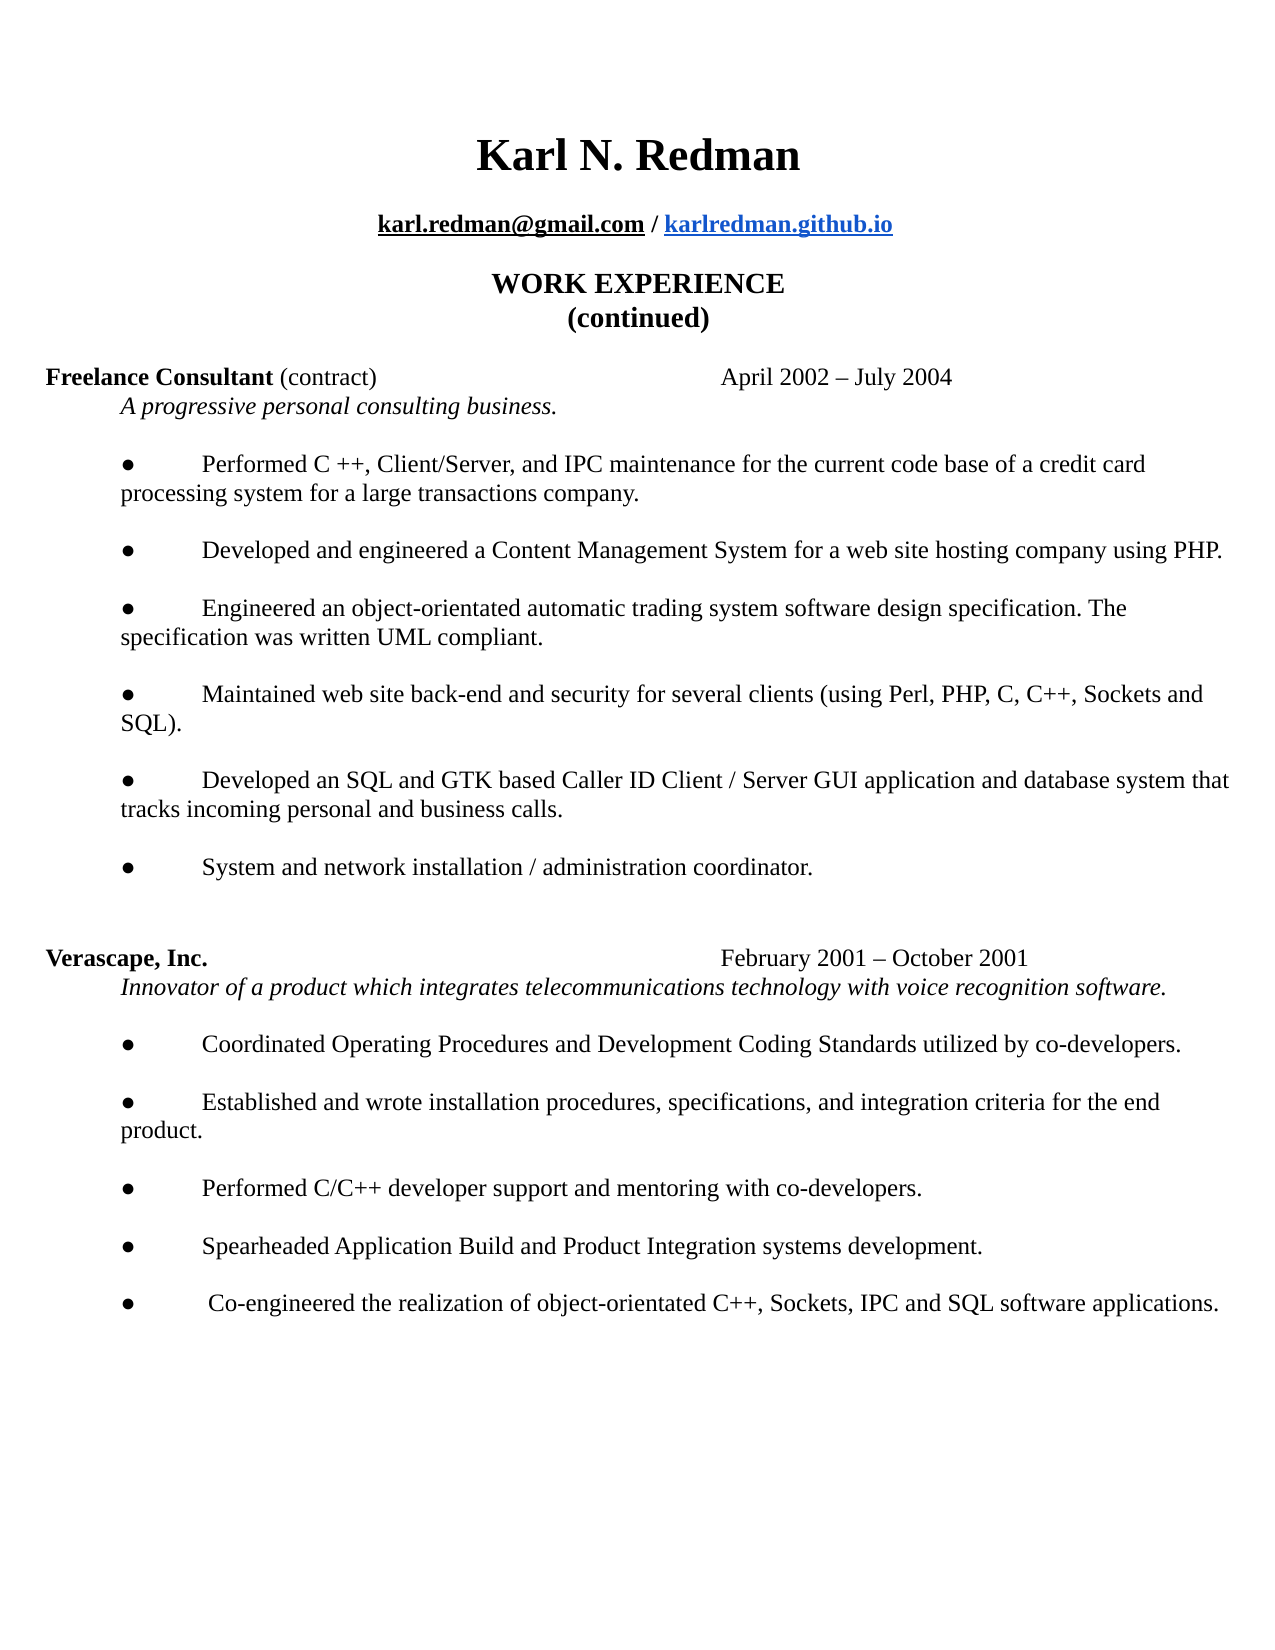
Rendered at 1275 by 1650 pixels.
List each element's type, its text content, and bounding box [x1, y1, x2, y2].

text (continued) [45, 300, 1231, 334]
text Freelance Consultant (contract) April 2002 – July 2004 [45, 362, 1231, 391]
text A progressive personal consulting business. [45, 391, 1231, 420]
list Developed an SQL and GTK based Caller ID Client / Server GUI application and database system that tracks incoming personal and business calls. [120, 765, 1231, 823]
list Maintained web site back-end and security for several clients (using Perl, PHP, C, C++, Sockets and SQL). [120, 679, 1231, 737]
list System and network installation / administration coordinator. [120, 852, 1231, 881]
list Developed and engineered a Content Management System for a web site hosting company using PHP. [120, 535, 1231, 564]
list Spearheaded Application Build and Product Integration systems development. [120, 1231, 1231, 1259]
list Engineered an object-orientated automatic trading system software design specification. The specification was written UML compliant. [120, 593, 1231, 650]
text Innovator of a product which integrates telecommunications technology with voice recognition software. [120, 972, 1231, 1000]
list Performed C/C++ developer support and mentoring with co-developers. [120, 1173, 1231, 1202]
text karl.redman@gmail.com / karlredman.github.io [45, 209, 1231, 238]
list Coordinated Operating Procedures and Development Coding Standards utilized by co-developers. [120, 1029, 1231, 1058]
list Co-engineered the realization of object-orientated C++, Sockets, IPC and SQL software applications. [120, 1288, 1231, 1317]
text Verascape, Inc. February 2001 – October 2001 [45, 943, 1231, 972]
list Performed C ++, Client/Server, and IPC maintenance for the current code base of a credit card processing system for a large transactions company. [120, 449, 1231, 506]
text Karl N. Redman [45, 128, 1231, 180]
list Established and wrote installation procedures, specifications, and integration criteria for the end product. [120, 1087, 1231, 1144]
text WORK EXPERIENCE [45, 267, 1231, 300]
